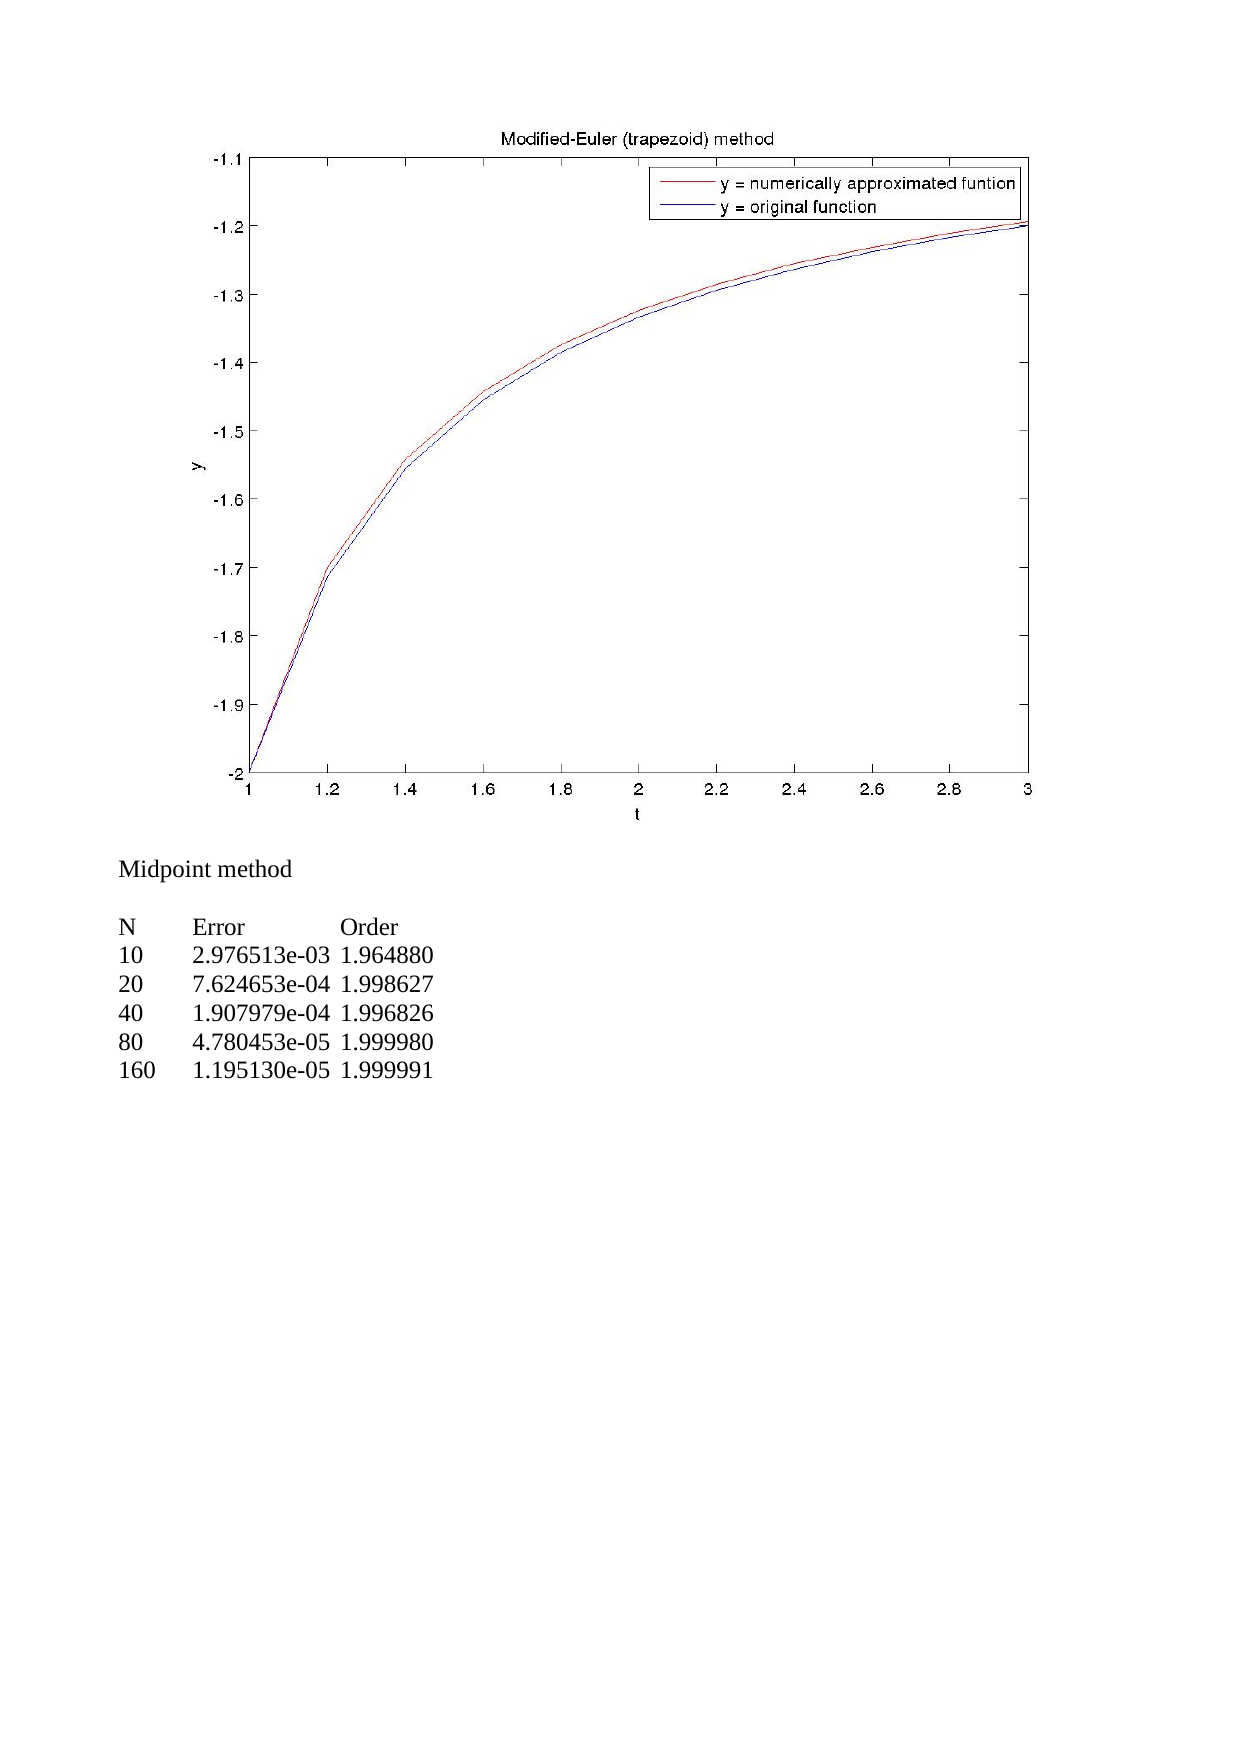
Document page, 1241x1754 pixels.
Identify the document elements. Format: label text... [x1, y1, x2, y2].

text 10 2.976513e-03 1.964880 [118, 940, 1122, 969]
picture [118, 100, 1123, 855]
text 80 4.780453e-05 1.999980 [118, 1027, 1122, 1055]
text Midpoint method [118, 855, 1122, 883]
text 160 1.195130e-05 1.999991 [118, 1055, 1122, 1084]
text N Error Order [118, 912, 1122, 940]
text 40 1.907979e-04 1.996826 [118, 998, 1122, 1027]
text 20 7.624653e-04 1.998627 [118, 969, 1122, 998]
